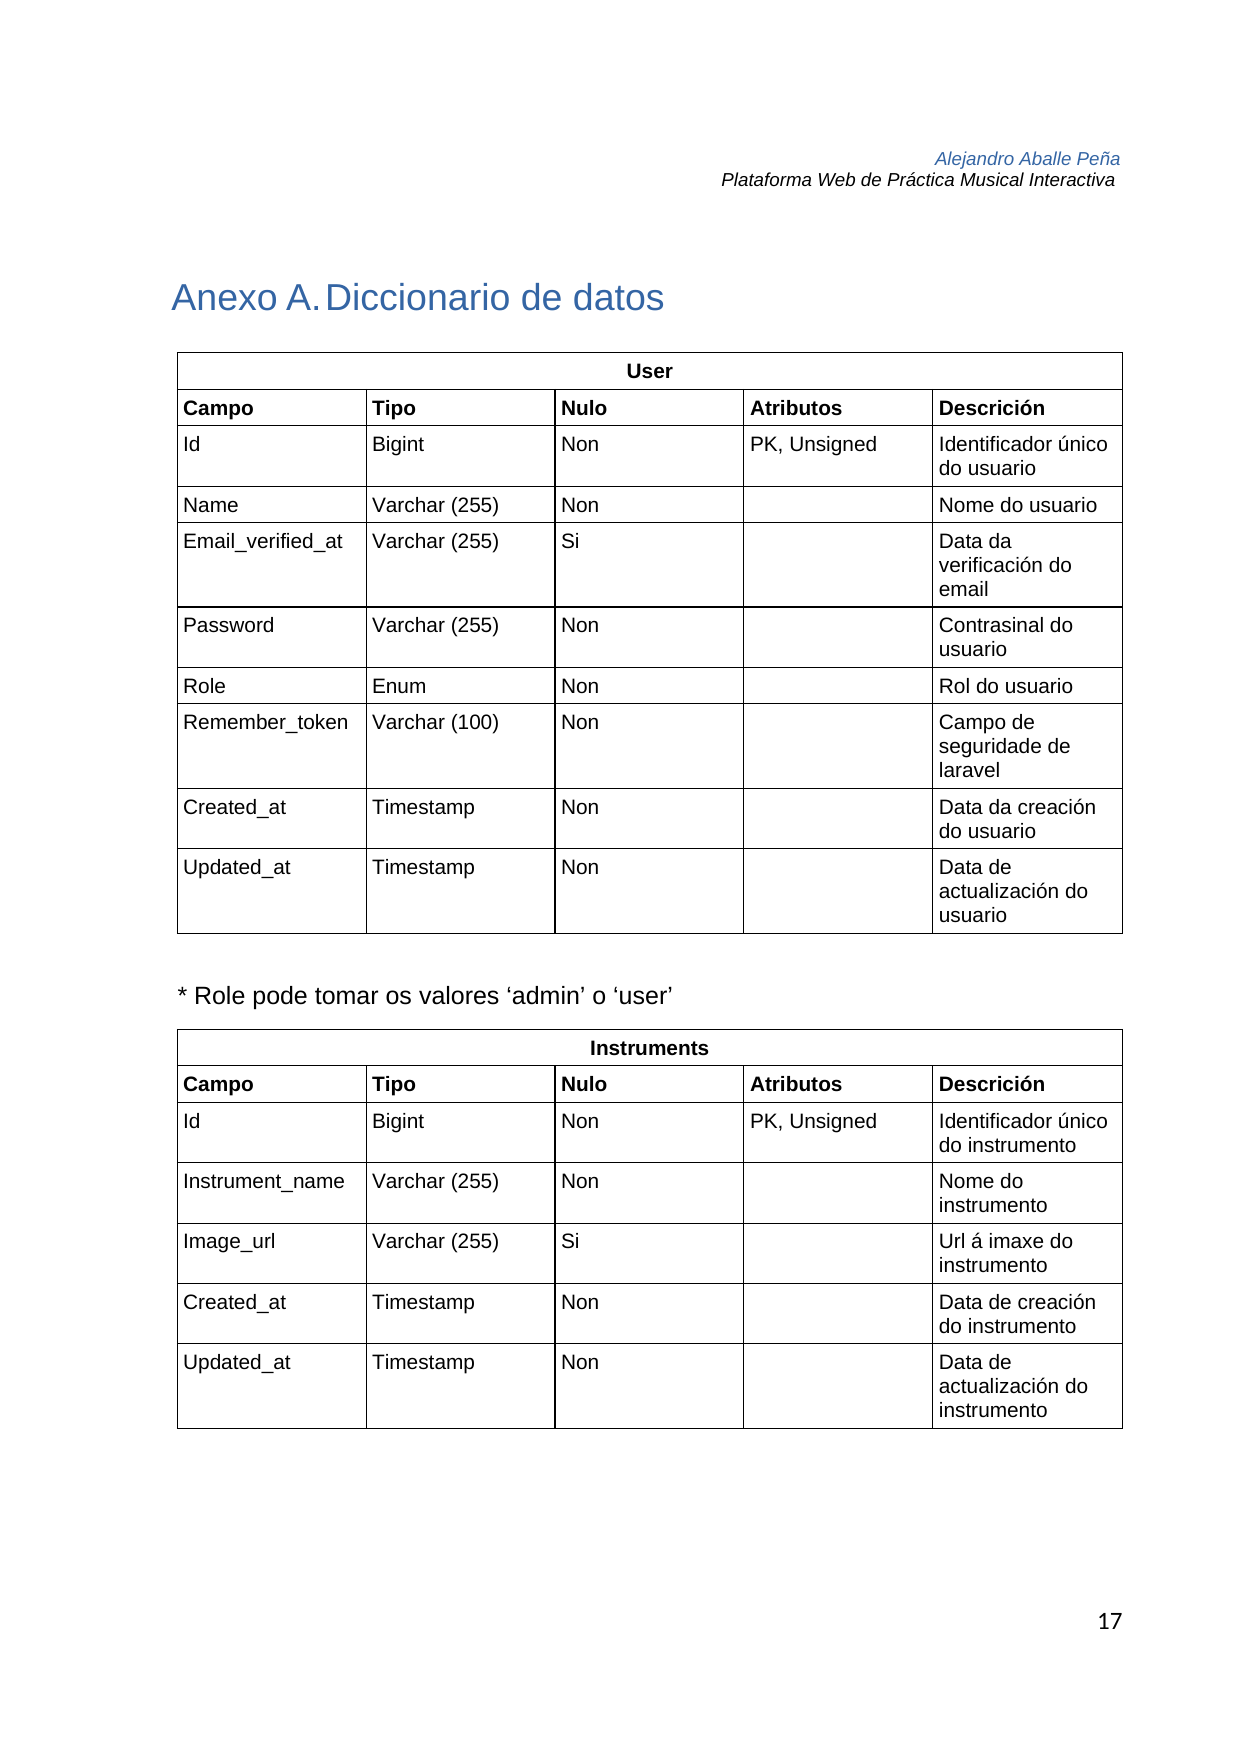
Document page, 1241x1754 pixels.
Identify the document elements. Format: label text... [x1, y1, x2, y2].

table_cell Nulo [556, 1066, 743, 1102]
table_cell Timestamp [367, 1284, 554, 1343]
table_cell [744, 1224, 932, 1283]
table_cell Enum [367, 668, 554, 703]
table_cell Non [556, 668, 743, 703]
table_cell Contrasinal do usuario [933, 608, 1122, 667]
table_cell Id [178, 1103, 366, 1162]
table_cell Password [178, 608, 366, 667]
table_cell Role [178, 668, 366, 703]
table_header User [178, 353, 1122, 389]
table_cell Non [556, 1344, 743, 1428]
table_cell Timestamp [367, 1344, 554, 1428]
table_cell Non [556, 487, 743, 522]
table_cell Descrición [933, 390, 1122, 425]
table_cell Rol do usuario [933, 668, 1122, 703]
text * Role pode tomar os valores ‘admin’ o ‘user’ [177, 981, 1122, 1010]
table_cell Data da creación do usuario [933, 789, 1122, 848]
table_cell Descrición [933, 1066, 1122, 1102]
table_cell PK, Unsigned [744, 426, 932, 486]
table_cell Si [556, 1224, 743, 1283]
table_cell Varchar (255) [367, 1224, 554, 1283]
table_cell [744, 487, 932, 522]
table_cell Si [556, 523, 743, 606]
table_cell Updated_at [178, 1344, 366, 1428]
table_cell Timestamp [367, 789, 554, 848]
table_cell Atributos [744, 1066, 932, 1102]
table_cell [744, 523, 932, 606]
table_cell Created_at [178, 1284, 366, 1343]
table_cell Created_at [178, 789, 366, 848]
table_cell Campo de seguridade de laravel [933, 704, 1122, 788]
table_cell Id [178, 426, 366, 486]
table_cell Non [556, 849, 743, 932]
table_cell Non [556, 1284, 743, 1343]
table_cell Image_url [178, 1224, 366, 1283]
table_cell Non [556, 608, 743, 667]
table_cell [744, 789, 932, 848]
table_cell Nome do instrumento [933, 1163, 1122, 1222]
table_cell Non [556, 1163, 743, 1222]
table_cell Identificador único do instrumento [933, 1103, 1122, 1162]
table_cell Varchar (255) [367, 487, 554, 522]
table_cell Nulo [556, 390, 743, 425]
table_cell Non [556, 704, 743, 788]
table_cell [744, 704, 932, 788]
table_cell Timestamp [367, 849, 554, 932]
table_cell Updated_at [178, 849, 366, 932]
table_cell Non [556, 1103, 743, 1162]
table_cell Varchar (255) [367, 608, 554, 667]
table_cell [744, 1344, 932, 1428]
table_cell Nome do usuario [933, 487, 1122, 522]
table_cell [744, 608, 932, 667]
table_cell [744, 849, 932, 932]
table_cell PK, Unsigned [744, 1103, 932, 1162]
table_cell [744, 1284, 932, 1343]
table_cell Varchar (255) [367, 523, 554, 606]
table_cell Data de actualización do instrumento [933, 1344, 1122, 1428]
table_cell Data de actualización do usuario [933, 849, 1122, 932]
table_cell Campo [178, 390, 366, 425]
table_cell Varchar (100) [367, 704, 554, 788]
table_cell Campo [178, 1066, 366, 1102]
table_cell Tipo [367, 1066, 554, 1102]
list Diccionario de datos [171, 275, 1122, 318]
table_cell Bigint [367, 1103, 554, 1162]
table_cell Varchar (255) [367, 1163, 554, 1222]
table_cell Data de creación do instrumento [933, 1284, 1122, 1343]
table_cell Name [178, 487, 366, 522]
table_cell [744, 668, 932, 703]
table_cell Tipo [367, 390, 554, 425]
table_header Instruments [178, 1030, 1122, 1065]
table_cell Identificador único do usuario [933, 426, 1122, 486]
table_cell Instrument_name [178, 1163, 366, 1222]
table_cell Remember_token [178, 704, 366, 788]
table_cell Bigint [367, 426, 554, 486]
table_cell Non [556, 789, 743, 848]
table_cell Url á imaxe do instrumento [933, 1224, 1122, 1283]
table_cell Data da verificación do email [933, 523, 1122, 606]
table_cell Email_verified_at [178, 523, 366, 606]
table_cell Non [556, 426, 743, 486]
table_cell Atributos [744, 390, 932, 425]
table_cell [744, 1163, 932, 1222]
